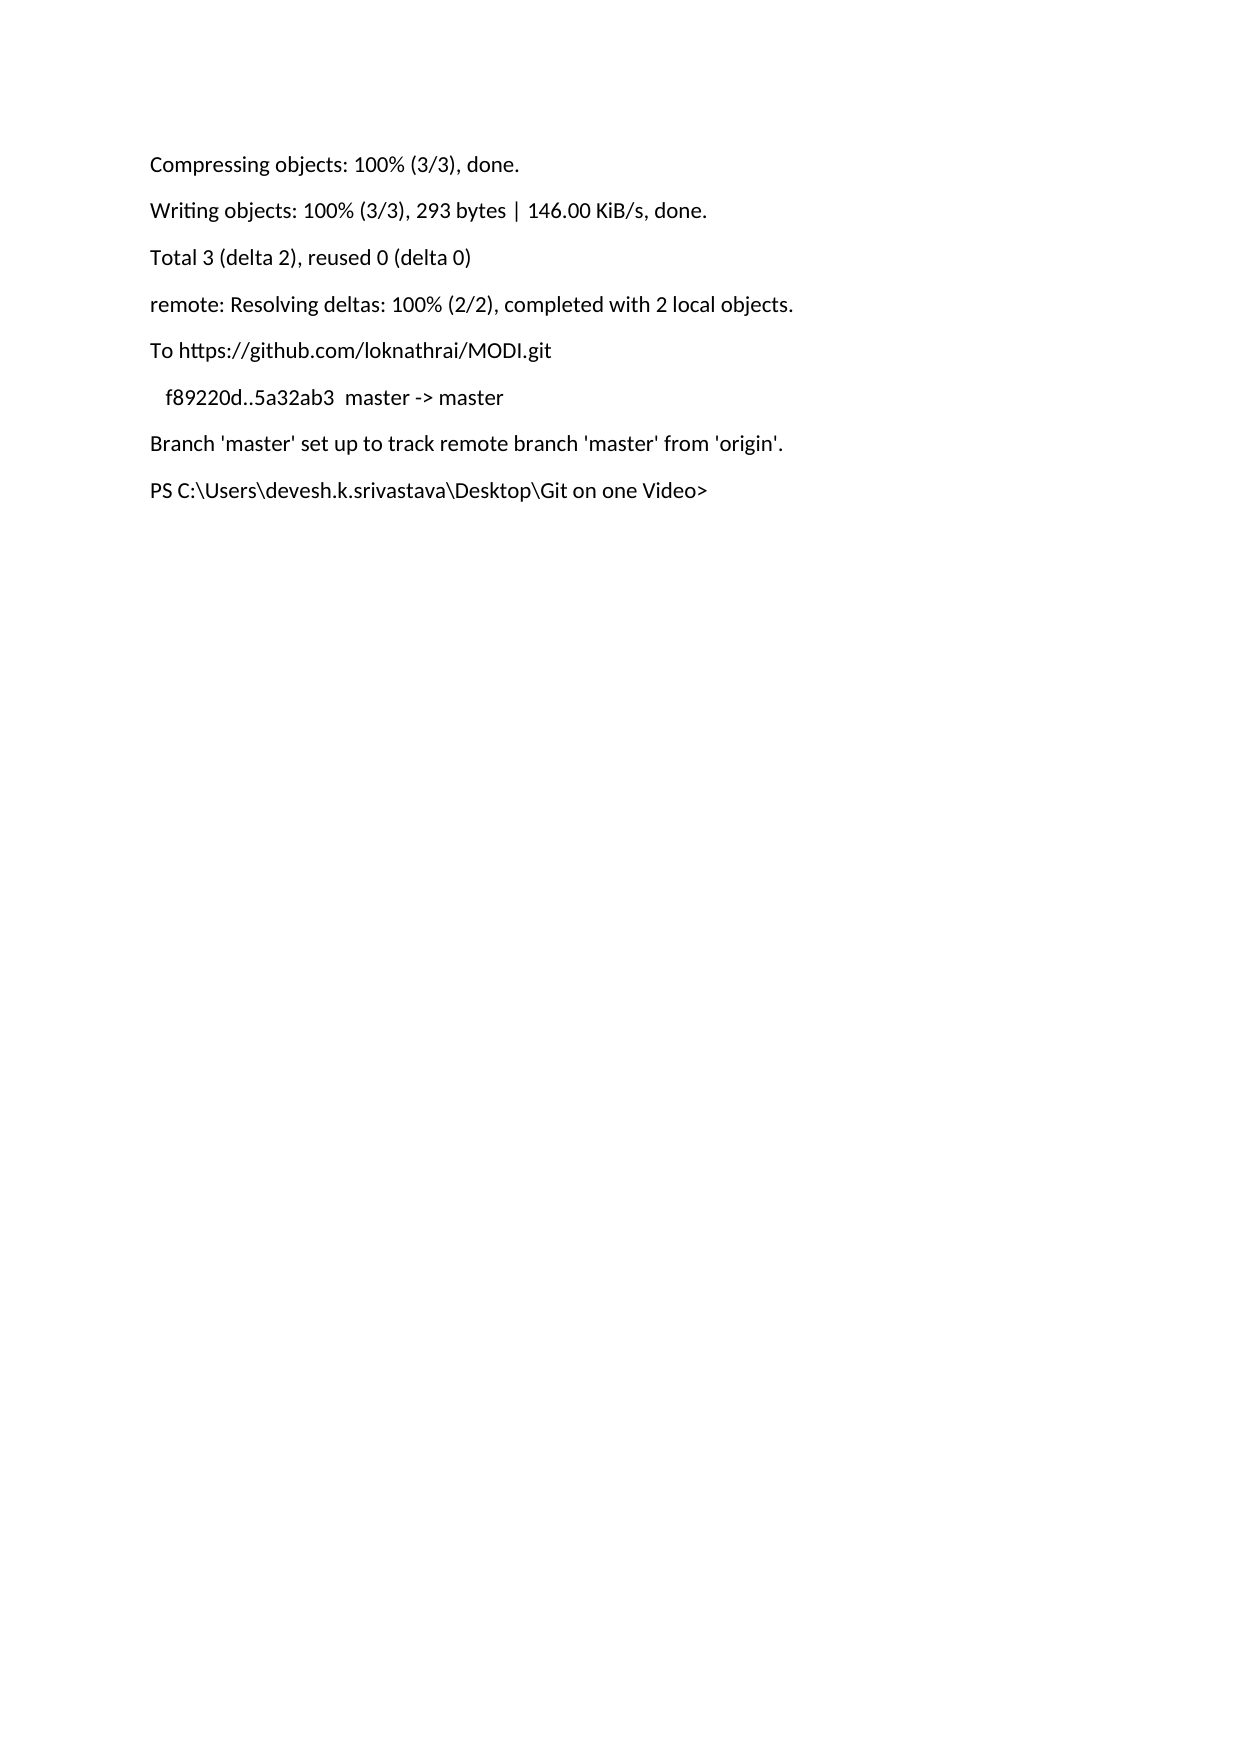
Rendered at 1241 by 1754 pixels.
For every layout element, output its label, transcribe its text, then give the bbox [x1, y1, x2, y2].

text Total 3 (delta 2), reused 0 (delta 0) [150, 243, 1090, 271]
text PS C:\Users\devesh.k.srivastava\Desktop\Git on one Video> [150, 476, 1090, 504]
text Branch 'master' set up to track remote branch 'master' from 'origin'. [150, 429, 1090, 457]
text f89220d..5a32ab3 master -> master [150, 383, 1090, 411]
text Compressing objects: 100% (3/3), done. [150, 150, 1090, 178]
text Writing objects: 100% (3/3), 293 bytes | 146.00 KiB/s, done. [150, 197, 1090, 224]
text remote: Resolving deltas: 100% (2/2), completed with 2 local objects. [150, 290, 1090, 318]
text To https://github.com/loknathrai/MODI.git [150, 336, 1090, 364]
